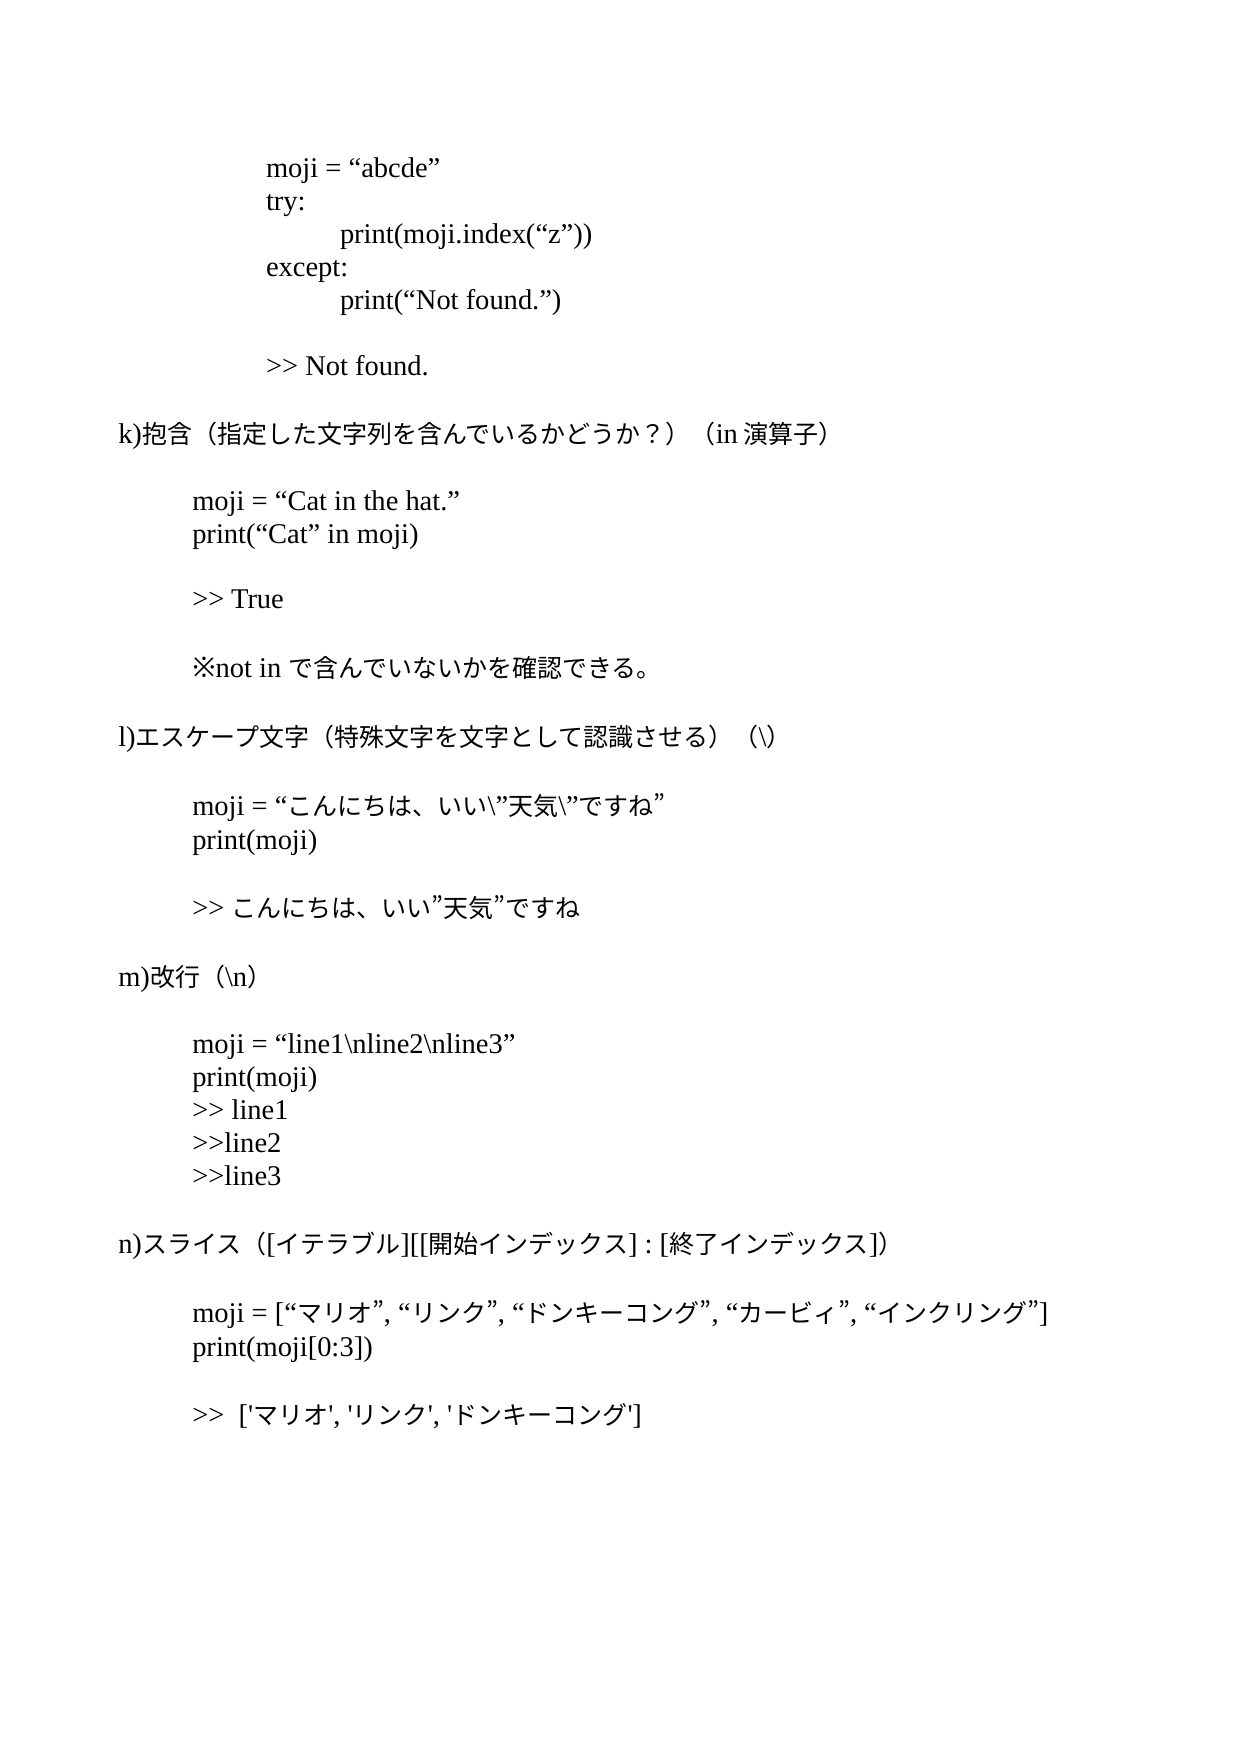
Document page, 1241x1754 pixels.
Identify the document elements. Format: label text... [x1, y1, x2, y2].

text >> ['マリオ', 'リンク', 'ドンキーコング'] [118, 1396, 1122, 1432]
text moji = “Cat in the hat.” [118, 483, 1122, 516]
text moji = “こんにちは、いい\”天気\”ですね” [118, 786, 1122, 823]
text print(“Cat” in moji) [118, 516, 1122, 549]
text >>line2 [118, 1126, 1122, 1158]
text m)改行（\n） [118, 958, 1122, 994]
text ※not in で含んでいないかを確認できる。 [118, 648, 1122, 684]
text moji = “abcde” [118, 151, 1122, 184]
text print(moji[0:3]) [118, 1330, 1122, 1363]
text moji = “line1\nline2\nline3” [118, 1027, 1122, 1060]
text k)抱含（指定した文字列を含んでいるかどうか？）（in演算子） [118, 414, 1122, 451]
text n)スライス（[イテラブル][[開始インデックス] : [終了インデックス]） [118, 1224, 1122, 1261]
text print(moji) [118, 1060, 1122, 1093]
text print(moji) [118, 823, 1122, 856]
text try: [118, 184, 1122, 217]
text print(moji.index(“z”)) [118, 217, 1122, 250]
text >> こんにちは、いい”天気”ですね [118, 888, 1122, 925]
text >> Not found. [118, 348, 1122, 381]
text moji = [“マリオ”, “リンク”, “ドンキーコング”, “カービィ”, “インクリング”] [118, 1293, 1122, 1330]
text >>line3 [118, 1158, 1122, 1191]
text >> True [118, 582, 1122, 615]
text l)エスケープ文字（特殊文字を文字として認識させる）（\） [118, 717, 1122, 753]
text print(“Not found.”) [118, 283, 1122, 316]
text >> line1 [118, 1093, 1122, 1126]
text except: [118, 250, 1122, 283]
